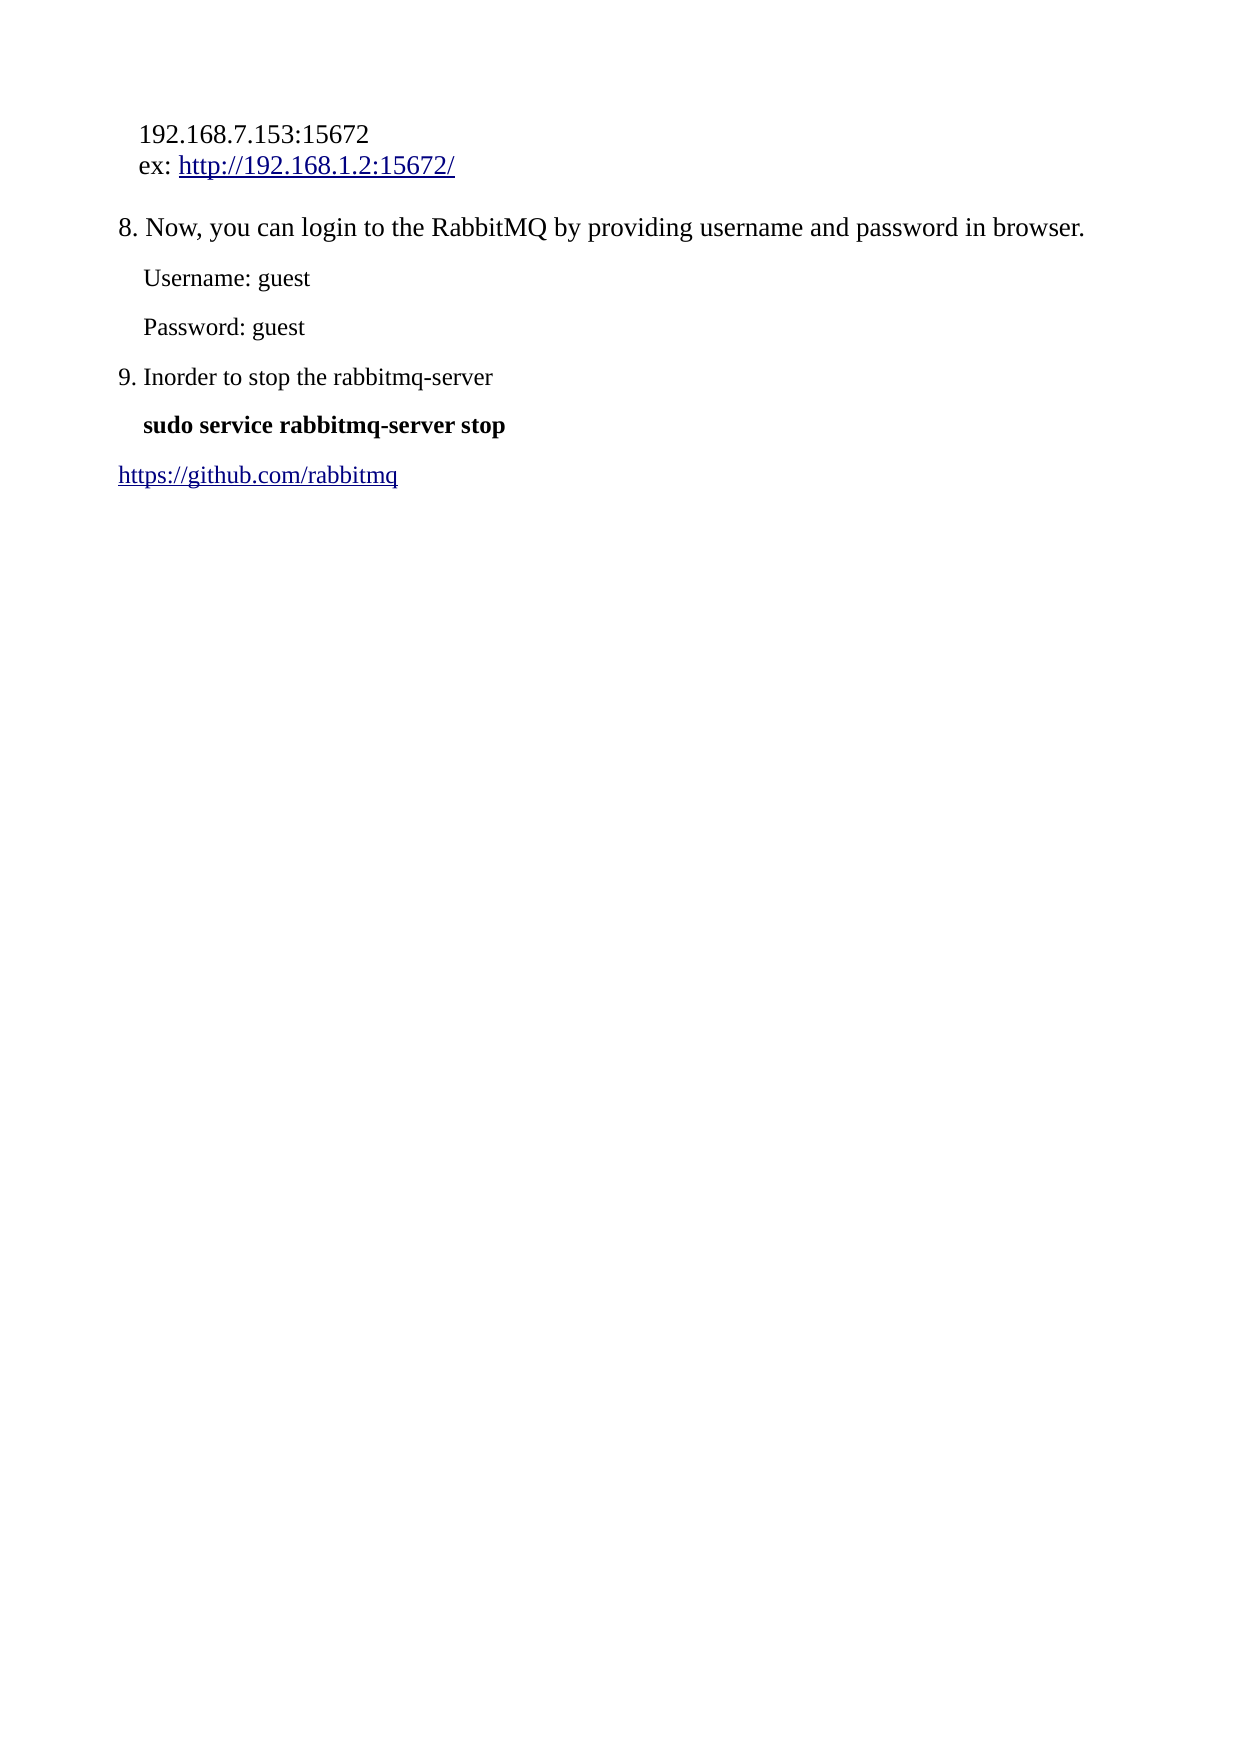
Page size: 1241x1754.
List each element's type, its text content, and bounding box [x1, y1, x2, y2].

text ex: http://192.168.1.2:15672/ [118, 149, 1122, 180]
text 192.168.7.153:15672 [118, 118, 1122, 149]
text https://github.com/rabbitmq [118, 460, 1122, 488]
text Password: guest [118, 312, 1122, 341]
text 9. Inorder to stop the rabbitmq-server [118, 362, 1122, 390]
text Username: guest [118, 263, 1122, 292]
text 8. Now, you can login to the RabbitMQ by providing username and password in browser. [118, 212, 1122, 243]
text sudo service rabbitmq-server stop [118, 411, 1122, 439]
